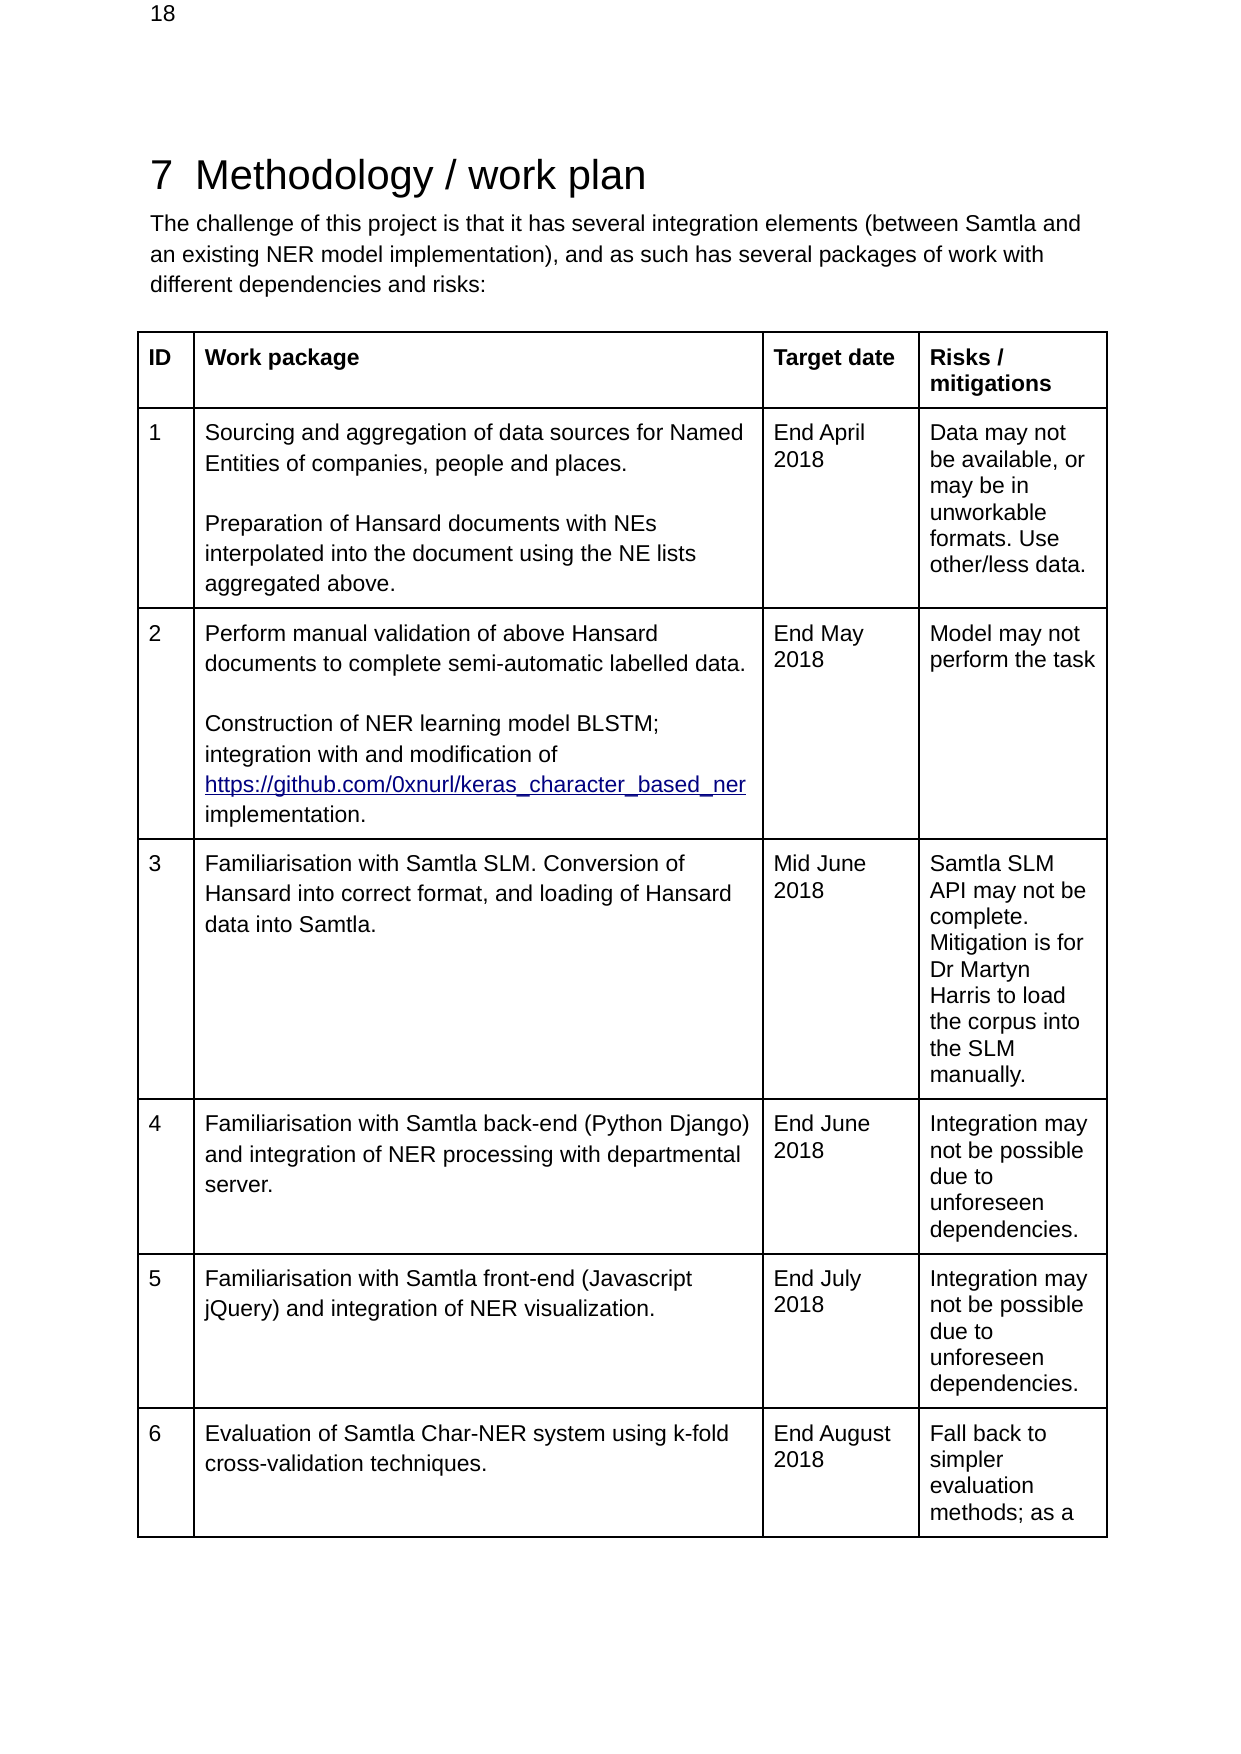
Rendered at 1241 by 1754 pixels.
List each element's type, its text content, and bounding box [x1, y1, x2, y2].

table_cell Sourcing and aggregation of data sources for Named Entities of companies, people and places. Preparation of Hansard documents with NEs interpolated into the document using the NE lists aggregated above. [195, 409, 762, 607]
table_cell End August 2018 [764, 1409, 918, 1536]
table_cell Samtla SLM API may not be complete. Mitigation is for Dr Martyn Harris to load the corpus into the SLM manually. [920, 840, 1106, 1098]
table_header Risks / mitigations [920, 333, 1106, 407]
table_cell Mid June 2018 [764, 840, 918, 1098]
table_cell Perform manual validation of above Hansard documents to complete semi-automatic labelled data. Construction of NER learning model BLSTM; integration with and modification of https://github.com/0xnurl/keras_character_based_ner implementation. [195, 609, 762, 838]
table_cell End May 2018 [764, 609, 918, 838]
table_cell Familiarisation with Samtla front-end (Javascript jQuery) and integration of NER visualization. [195, 1255, 762, 1407]
table_header Work package [195, 333, 762, 407]
table_cell Integration may not be possible due to unforeseen dependencies. [920, 1100, 1106, 1252]
text The challenge of this project is that it has several integration elements (between Samtla and an existing NER model implementation), and as such has several packages of work with different dependencies and risks: [150, 210, 1090, 297]
table_cell Integration may not be possible due to unforeseen dependencies. [920, 1255, 1106, 1407]
table_cell Evaluation of Samtla Char-NER system using k-fold cross-validation techniques. [195, 1409, 762, 1536]
table_cell End April 2018 [764, 409, 918, 607]
table_cell 1 [139, 409, 193, 607]
table_cell 5 [139, 1255, 193, 1407]
table_cell 2 [139, 609, 193, 838]
table_cell Familiarisation with Samtla back-end (Python Django) and integration of NER processing with departmental server. [195, 1100, 762, 1252]
table_cell 4 [139, 1100, 193, 1252]
table_cell 3 [139, 840, 193, 1098]
table_cell Familiarisation with Samtla SLM. Conversion of Hansard into correct format, and loading of Hansard data into Samtla. [195, 840, 762, 1098]
subtitle Methodology / work plan [150, 150, 1090, 198]
table_cell End July 2018 [764, 1255, 918, 1407]
table_cell Data may not be available, or may be in unworkable formats. Use other/less data. [920, 409, 1106, 607]
table_cell End June 2018 [764, 1100, 918, 1252]
table_header ID [139, 333, 193, 407]
table_cell Model may not perform the task [920, 609, 1106, 838]
table_header Target date [764, 333, 918, 407]
table_cell Fall back to simpler evaluation methods; as a [920, 1409, 1106, 1536]
table_cell 6 [139, 1409, 193, 1536]
